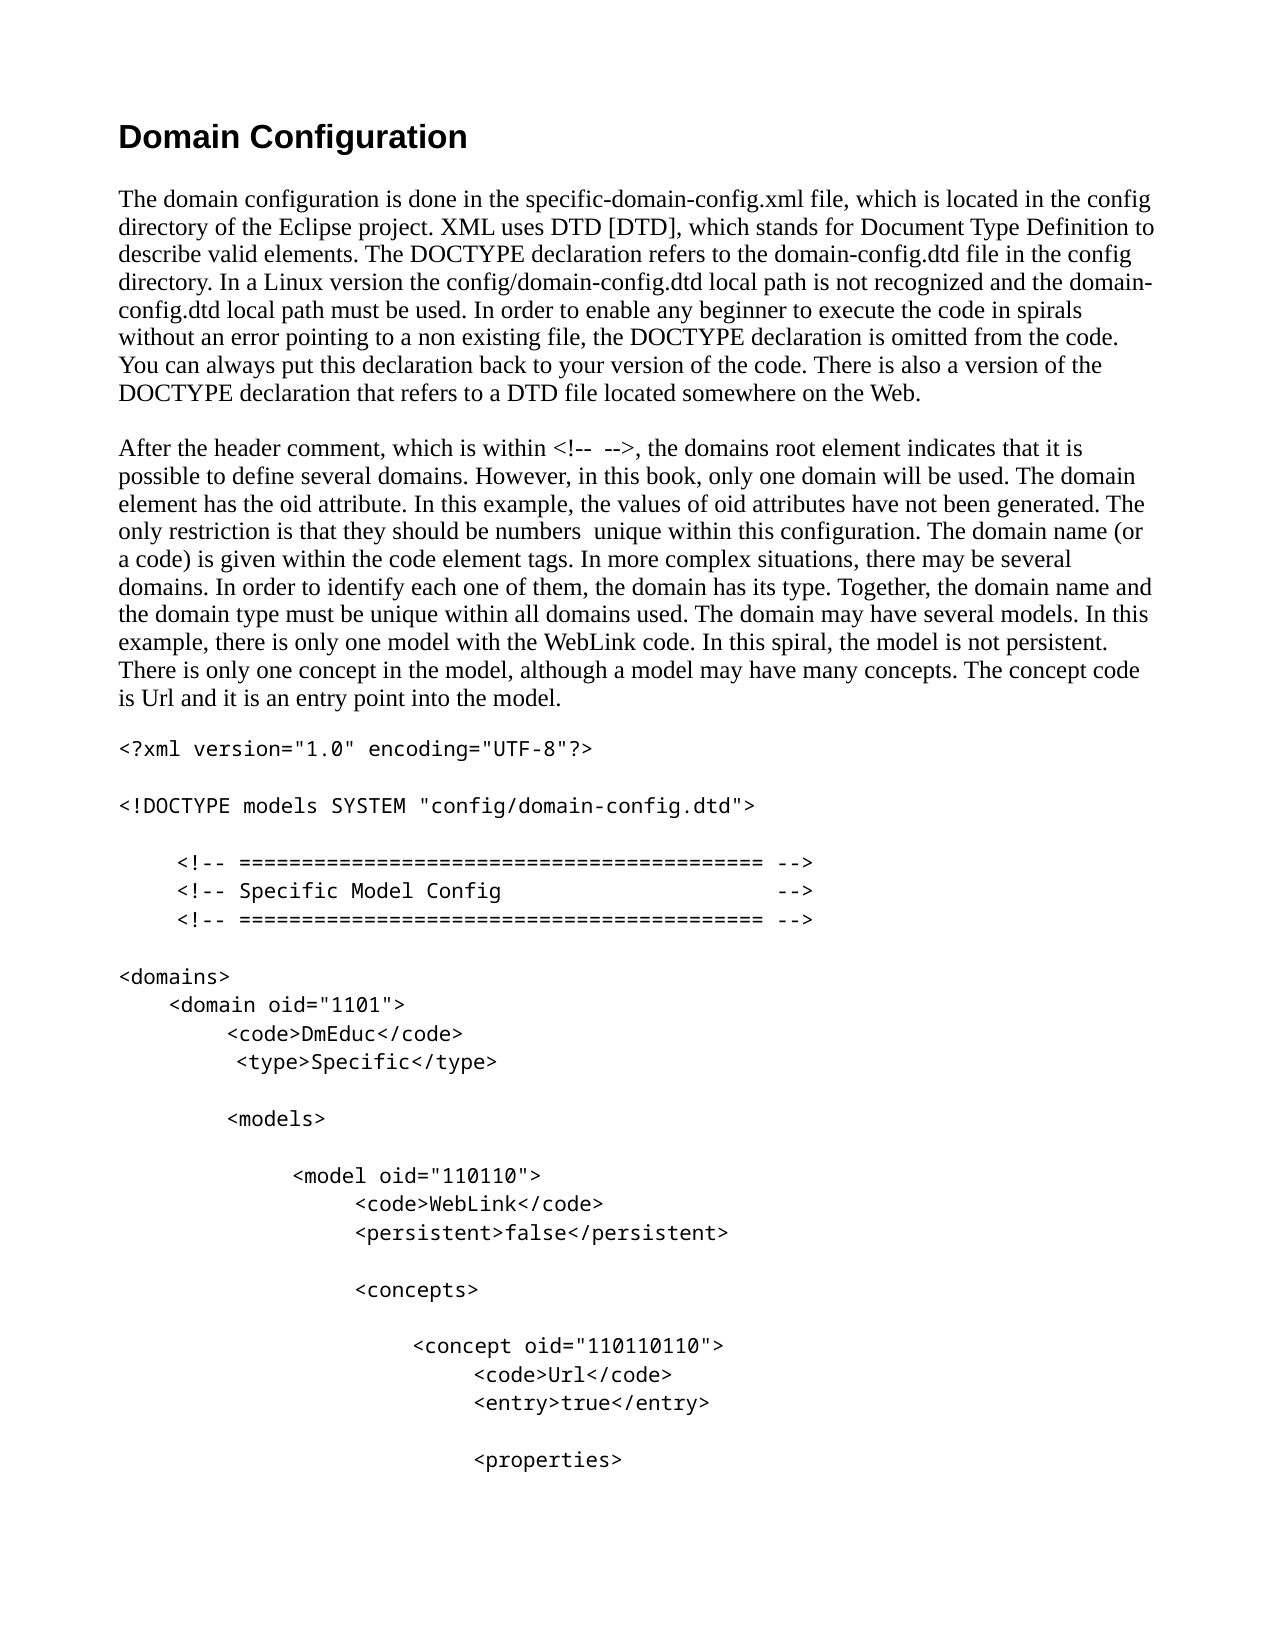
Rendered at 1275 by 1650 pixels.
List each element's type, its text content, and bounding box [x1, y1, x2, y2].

text <!-- Specific Model Config --> [118, 877, 1157, 905]
text <code>DmEduc</code> [118, 1019, 1157, 1047]
text <persistent>false</persistent> [118, 1218, 1157, 1246]
text <concept oid="110110110"> [118, 1332, 1157, 1360]
text <type>Specific</type> [118, 1047, 1157, 1076]
subtitle Domain Configuration [118, 118, 1157, 155]
text <domains> [118, 962, 1157, 990]
text <code>Url</code> [118, 1360, 1157, 1388]
text <entry>true</entry> [118, 1388, 1157, 1417]
text The domain configuration is done in the specific-domain-config.xml file, which is located in the config directory of the Eclipse project. XML uses DTD [DTD], which stands for Document Type Definition to describe valid elements. The DOCTYPE declaration refers to the domain-config.dtd file in the config directory. In a Linux version the config/domain-config.dtd local path is not recognized and the domain-config.dtd local path must be used. In order to enable any beginner to execute the code in spirals without an error pointing to a non existing file, the DOCTYPE declaration is omitted from the code. You can always put this declaration back to your version of the code. There is also a version of the DOCTYPE declaration that refers to a DTD file located somewhere on the Web. [118, 185, 1157, 407]
text <properties> [118, 1445, 1157, 1474]
text <model oid="110110"> [118, 1161, 1157, 1189]
text <models> [118, 1104, 1157, 1133]
text <code>WebLink</code> [118, 1189, 1157, 1218]
text <!-- ========================================== --> [118, 905, 1157, 933]
text <!DOCTYPE models SYSTEM "config/domain-config.dtd"> [118, 791, 1157, 820]
text <!-- ========================================== --> [118, 848, 1157, 877]
text <domain oid="1101"> [118, 990, 1157, 1019]
text After the header comment, which is within <!-- -->, the domains root element indicates that it is possible to define several domains. However, in this book, only one domain will be used. The domain element has the oid attribute. In this example, the values of oid attributes have not been generated. The only restriction is that they should be numbers unique within this configuration. The domain name (or a code) is given within the code element tags. In more complex situations, there may be several domains. In order to identify each one of them, the domain has its type. Together, the domain name and the domain type must be unique within all domains used. The domain may have several models. In this example, there is only one model with the WebLink code. In this spiral, the model is not persistent. There is only one concept in the model, although a model may have many concepts. The concept code is Url and it is an entry point into the model. [118, 434, 1157, 711]
text <?xml version="1.0" encoding="UTF-8"?> [118, 734, 1157, 763]
text <concepts> [118, 1275, 1157, 1303]
